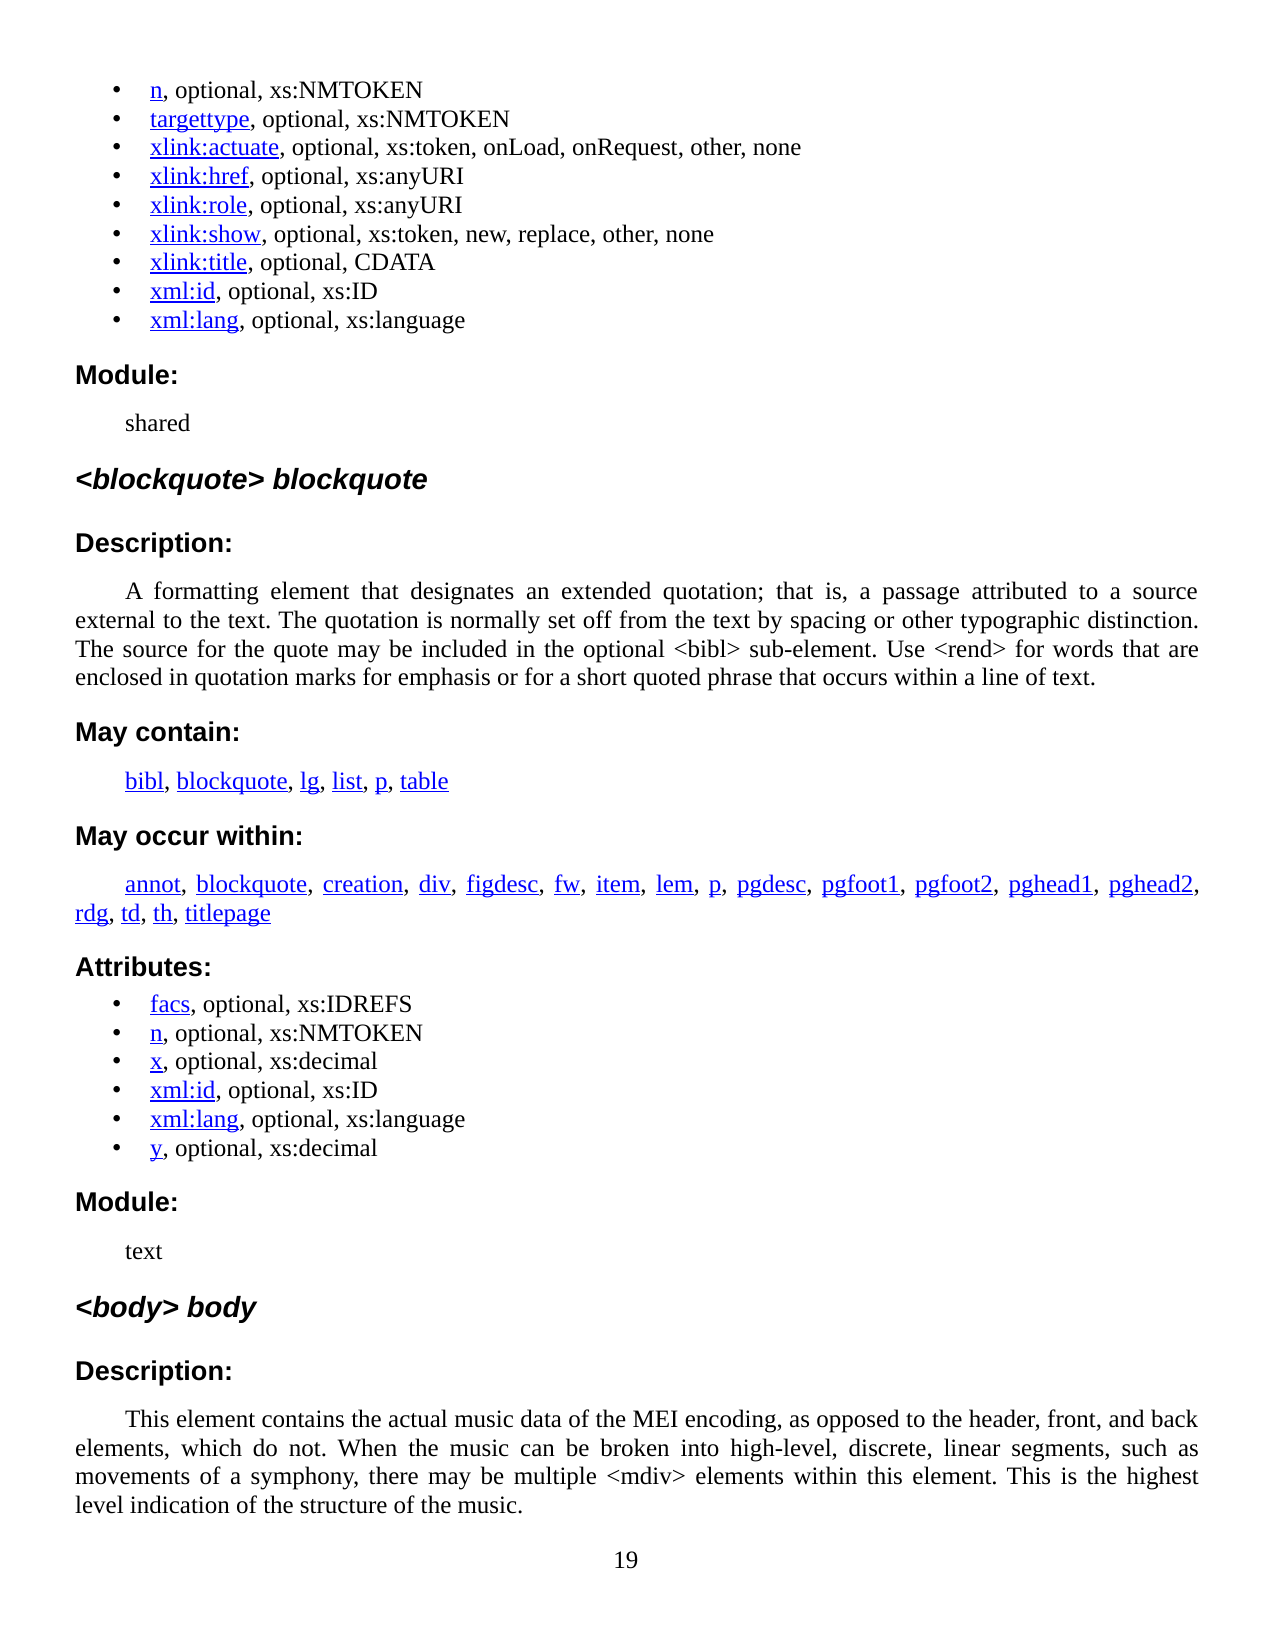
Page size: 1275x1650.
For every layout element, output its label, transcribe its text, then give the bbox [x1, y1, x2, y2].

subtitle Attributes: [75, 951, 1200, 983]
text bibl, blockquote, lg, list, p, table [75, 766, 1200, 794]
subtitle May contain: [75, 716, 1200, 747]
list targettype, optional, xs:NMTOKEN [112, 104, 1200, 132]
list x, optional, xs:decimal [112, 1046, 1200, 1075]
list xml:id, optional, xs:ID [112, 1075, 1200, 1104]
subtitle Module: [75, 359, 1200, 390]
text text [75, 1236, 1200, 1265]
list xlink:role, optional, xs:anyURI [112, 190, 1200, 219]
text This element contains the actual music data of the MEI encoding, as opposed to the header, front, and back elements, which do not. When the music can be broken into high-level, discrete, linear segments, such as movements of a symphony, there may be multiple <mdiv> elements within this element. This is the highest level indication of the structure of the music. [75, 1404, 1200, 1519]
subtitle Description: [75, 1354, 1200, 1386]
subtitle <body> body [75, 1290, 1200, 1323]
subtitle <blockquote> blockquote [75, 462, 1200, 496]
list xlink:actuate, optional, xs:token, onLoad, onRequest, other, none [112, 132, 1200, 161]
list xlink:href, optional, xs:anyURI [112, 161, 1200, 190]
subtitle Description: [75, 527, 1200, 558]
subtitle May occur within: [75, 819, 1200, 851]
list n, optional, xs:NMTOKEN [112, 75, 1200, 104]
list xml:id, optional, xs:ID [112, 276, 1200, 305]
text annot, blockquote, creation, div, figdesc, fw, item, lem, p, pgdesc, pgfoot1, pgfoot2, pghead1, pghead2, rdg, td, th, titlepage [75, 869, 1200, 926]
list xml:lang, optional, xs:language [112, 1104, 1200, 1133]
list y, optional, xs:decimal [112, 1133, 1200, 1161]
list xml:lang, optional, xs:language [112, 305, 1200, 334]
list xlink:show, optional, xs:token, new, replace, other, none [112, 219, 1200, 247]
subtitle Module: [75, 1186, 1200, 1218]
list xlink:title, optional, CDATA [112, 247, 1200, 276]
text A formatting element that designates an extended quotation; that is, a passage attributed to a source external to the text. The quotation is normally set off from the text by spacing or other typographic distinction. The source for the quote may be included in the optional <bibl> sub-element. Use <rend> for words that are enclosed in quotation marks for emphasis or for a short quoted phrase that occurs within a line of text. [75, 576, 1200, 691]
text shared [75, 408, 1200, 437]
list facs, optional, xs:IDREFS [112, 989, 1200, 1018]
list n, optional, xs:NMTOKEN [112, 1018, 1200, 1046]
